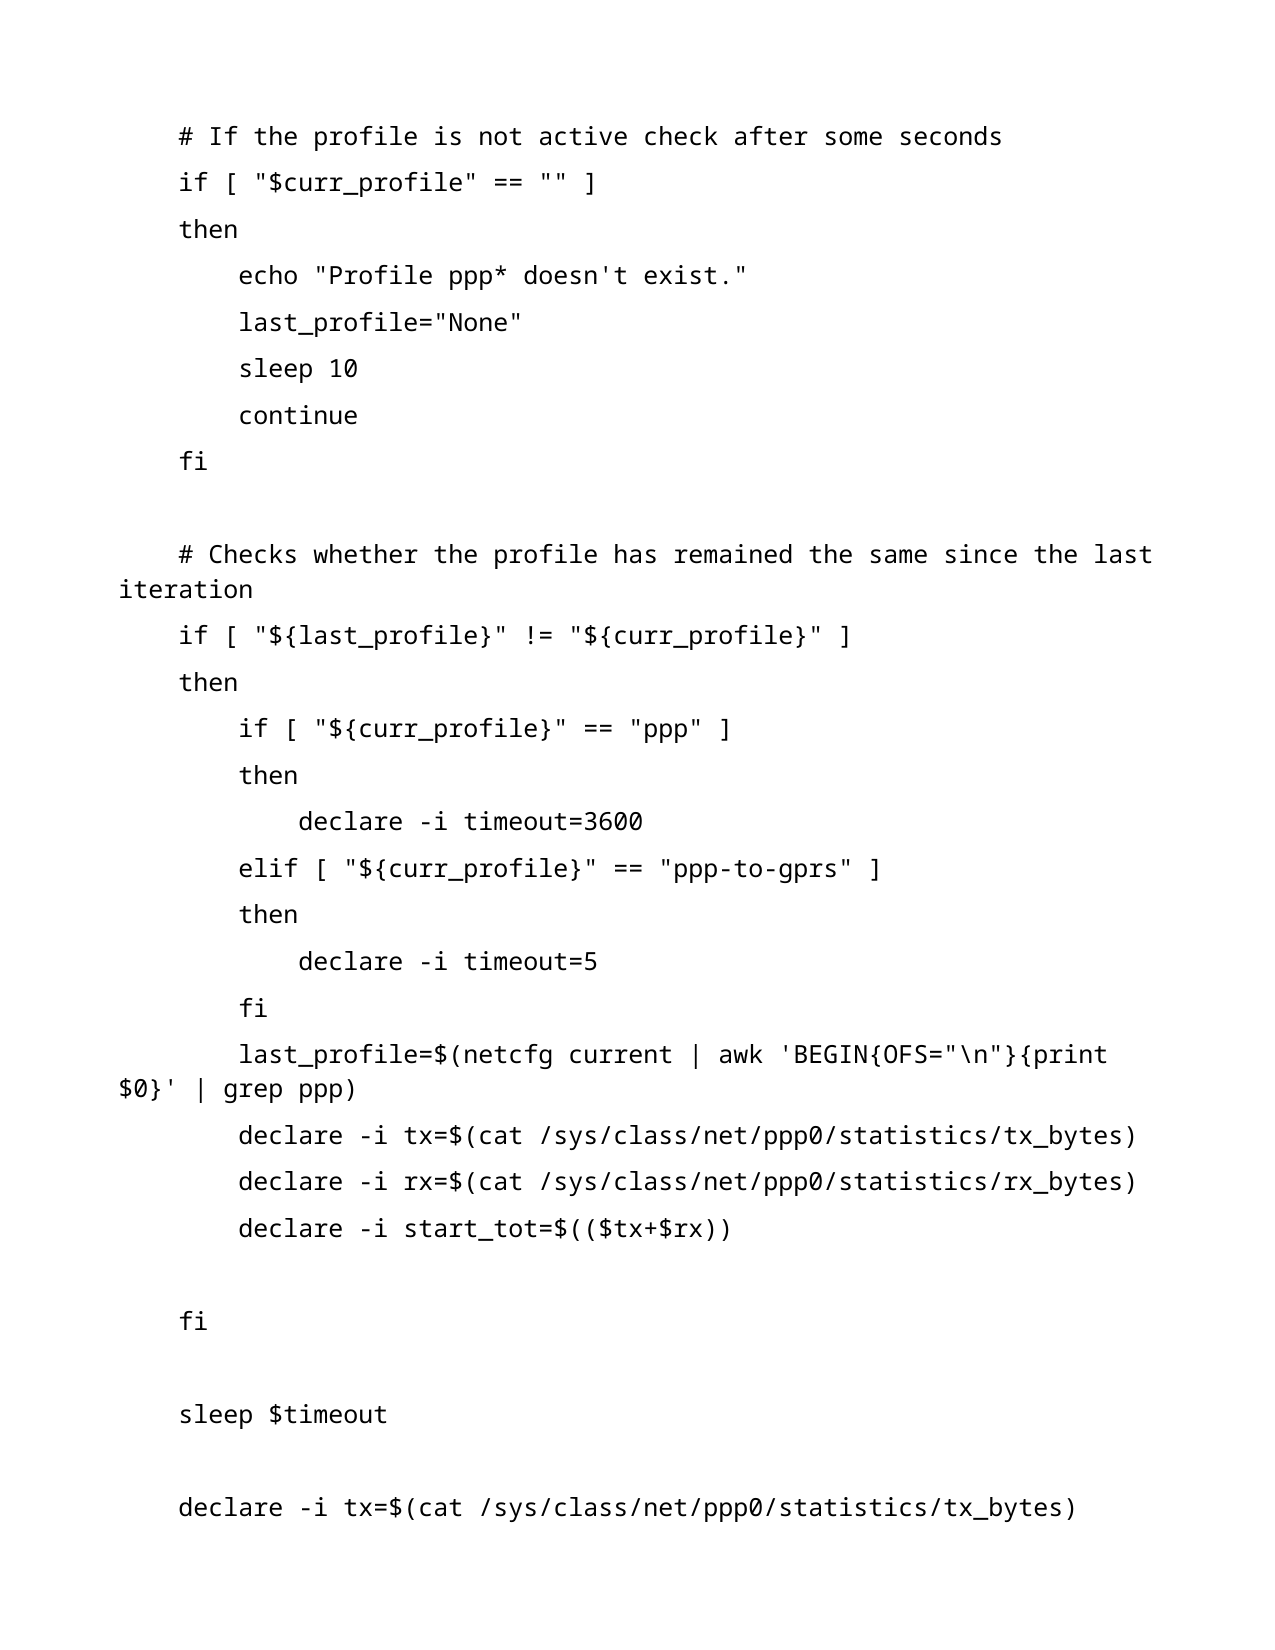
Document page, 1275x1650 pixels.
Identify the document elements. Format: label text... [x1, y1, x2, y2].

text fi [118, 444, 1157, 478]
text if [ "$curr_profile" == "" ] [118, 165, 1157, 199]
text then [118, 211, 1157, 245]
text declare -i start_tot=$(($tx+$rx)) [118, 1211, 1157, 1245]
text # If the profile is not active check after some seconds [118, 118, 1157, 152]
text then [118, 664, 1157, 698]
text fi [118, 990, 1157, 1024]
text last_profile=$(netcfg current | awk 'BEGIN{OFS="\n"}{print $0}' | grep ppp) [118, 1037, 1157, 1105]
text if [ "${curr_profile}" == "ppp" ] [118, 711, 1157, 745]
text elif [ "${curr_profile}" == "ppp-to-gprs" ] [118, 851, 1157, 885]
text fi [118, 1304, 1157, 1338]
text declare -i tx=$(cat /sys/class/net/ppp0/statistics/tx_bytes) [118, 1490, 1157, 1524]
text # Checks whether the profile has remained the same since the last iteration [118, 537, 1157, 605]
text then [118, 897, 1157, 931]
text continue [118, 397, 1157, 432]
text declare -i timeout=5 [118, 944, 1157, 978]
text if [ "${last_profile}" != "${curr_profile}" ] [118, 618, 1157, 652]
text last_profile="None" [118, 304, 1157, 338]
text sleep $timeout [118, 1397, 1157, 1431]
text declare -i tx=$(cat /sys/class/net/ppp0/statistics/tx_bytes) [118, 1117, 1157, 1152]
text declare -i timeout=3600 [118, 804, 1157, 838]
text sleep 10 [118, 351, 1157, 385]
text declare -i rx=$(cat /sys/class/net/ppp0/statistics/rx_bytes) [118, 1164, 1157, 1198]
text then [118, 757, 1157, 792]
text echo "Profile ppp* doesn't exist." [118, 258, 1157, 292]
